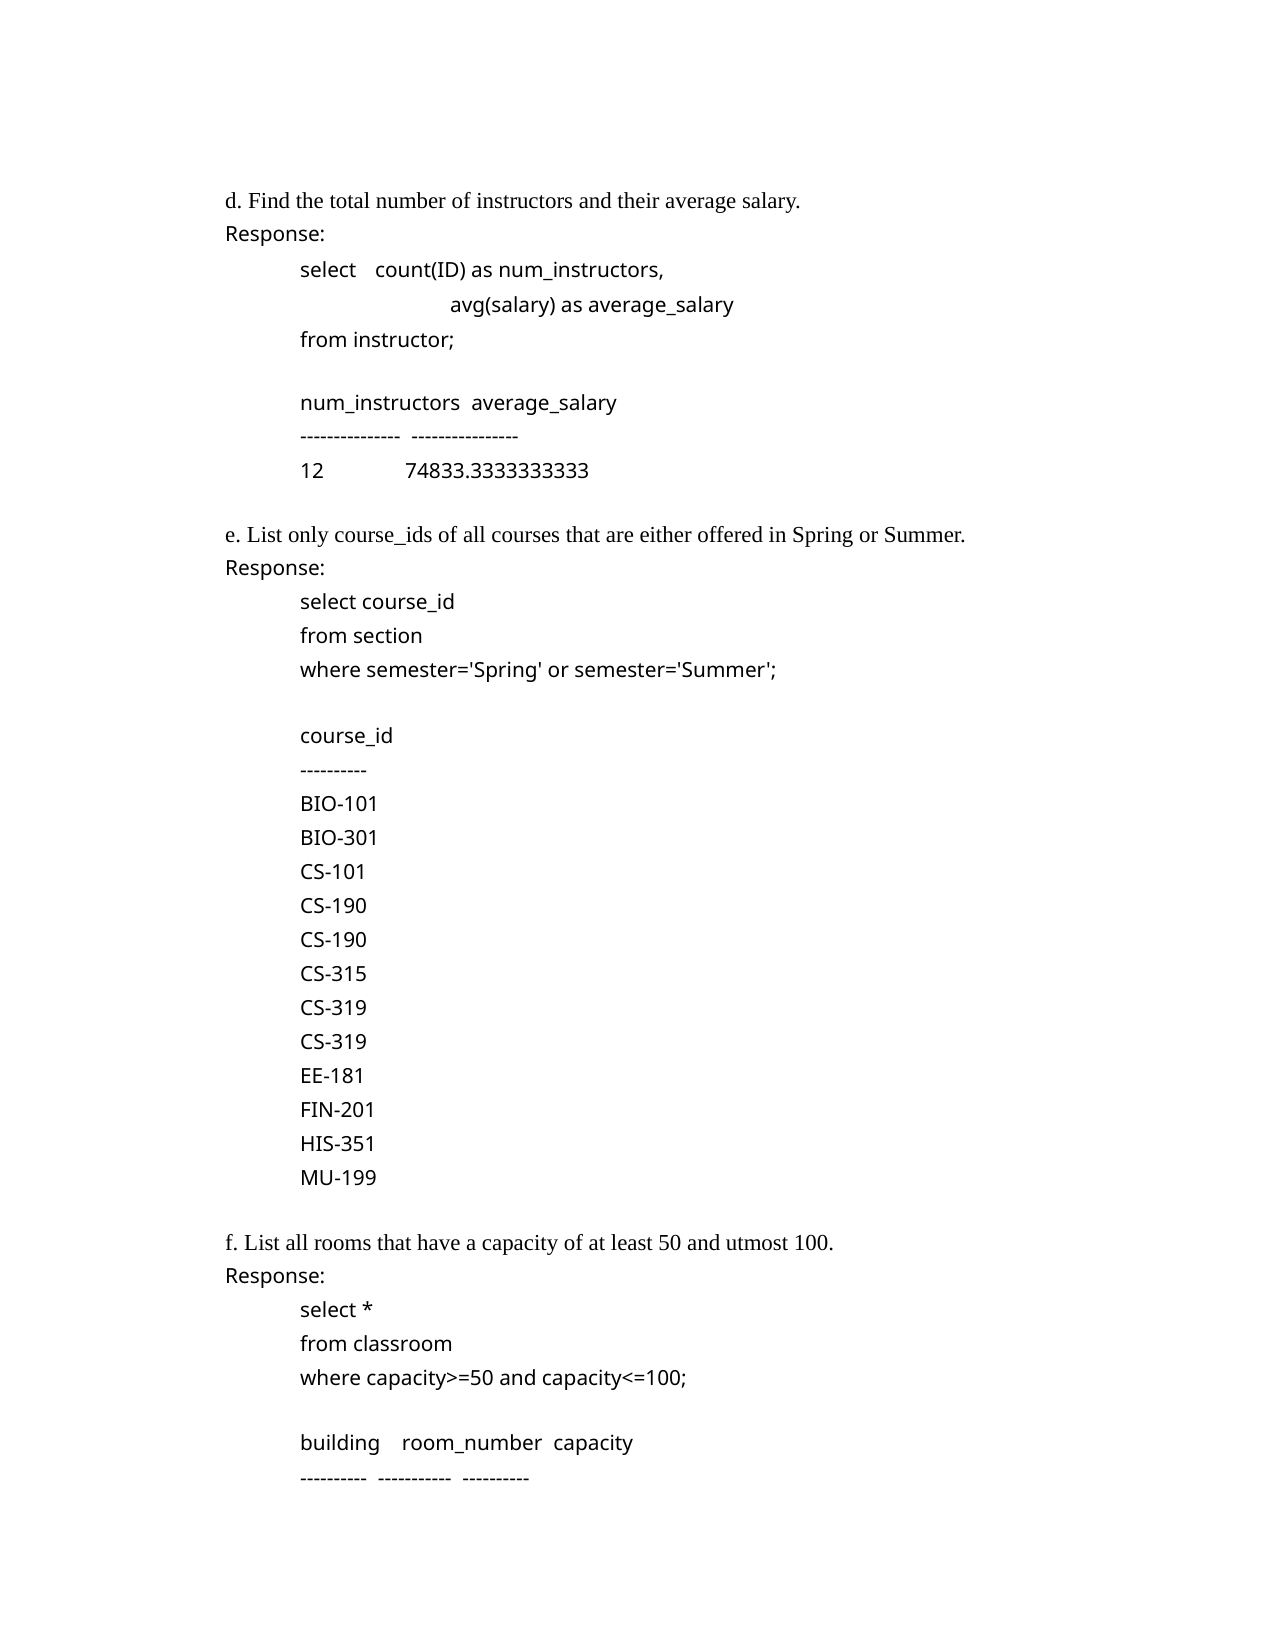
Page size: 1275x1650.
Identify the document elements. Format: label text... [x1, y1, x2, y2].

text building room_number capacity [150, 1428, 1125, 1457]
text --------------- ---------------- [150, 422, 1125, 450]
text FIN-201 [150, 1095, 1125, 1124]
text avg(salary) as average_salary [150, 291, 1125, 319]
text Response: [150, 219, 1125, 247]
text Response: [150, 1261, 1125, 1289]
text select count(ID) as num_instructors, [150, 253, 1125, 284]
text where semester='Spring' or semester='Summer'; [150, 655, 1125, 683]
text CS-315 [150, 959, 1125, 988]
text where capacity>=50 and capacity<=100; [150, 1363, 1125, 1391]
text CS-190 [150, 925, 1125, 953]
text HIS-351 [150, 1129, 1125, 1158]
text e. List only course_ids of all courses that are either offered in Spring or Summer. [150, 521, 1125, 548]
text 12 74833.3333333333 [150, 456, 1125, 484]
text BIO-101 [150, 789, 1125, 817]
text select * [150, 1295, 1125, 1323]
text CS-319 [150, 1027, 1125, 1056]
text course_id [150, 721, 1125, 749]
text num_instructors average_salary [150, 388, 1125, 416]
text EE-181 [150, 1061, 1125, 1090]
text ---------- [150, 755, 1125, 783]
text f. List all rooms that have a capacity of at least 50 and utmost 100. [150, 1229, 1125, 1256]
text select course_id [150, 587, 1125, 615]
text MU-199 [150, 1163, 1125, 1192]
text BIO-301 [150, 823, 1125, 851]
text CS-101 [150, 857, 1125, 885]
text ---------- ----------- ---------- [150, 1463, 1125, 1491]
text d. Find the total number of instructors and their average salary. [150, 187, 1125, 214]
text CS-319 [150, 993, 1125, 1022]
text Response: [150, 553, 1125, 581]
text from section [150, 621, 1125, 649]
text from instructor; [150, 325, 1125, 353]
text CS-190 [150, 891, 1125, 919]
text from classroom [150, 1329, 1125, 1357]
